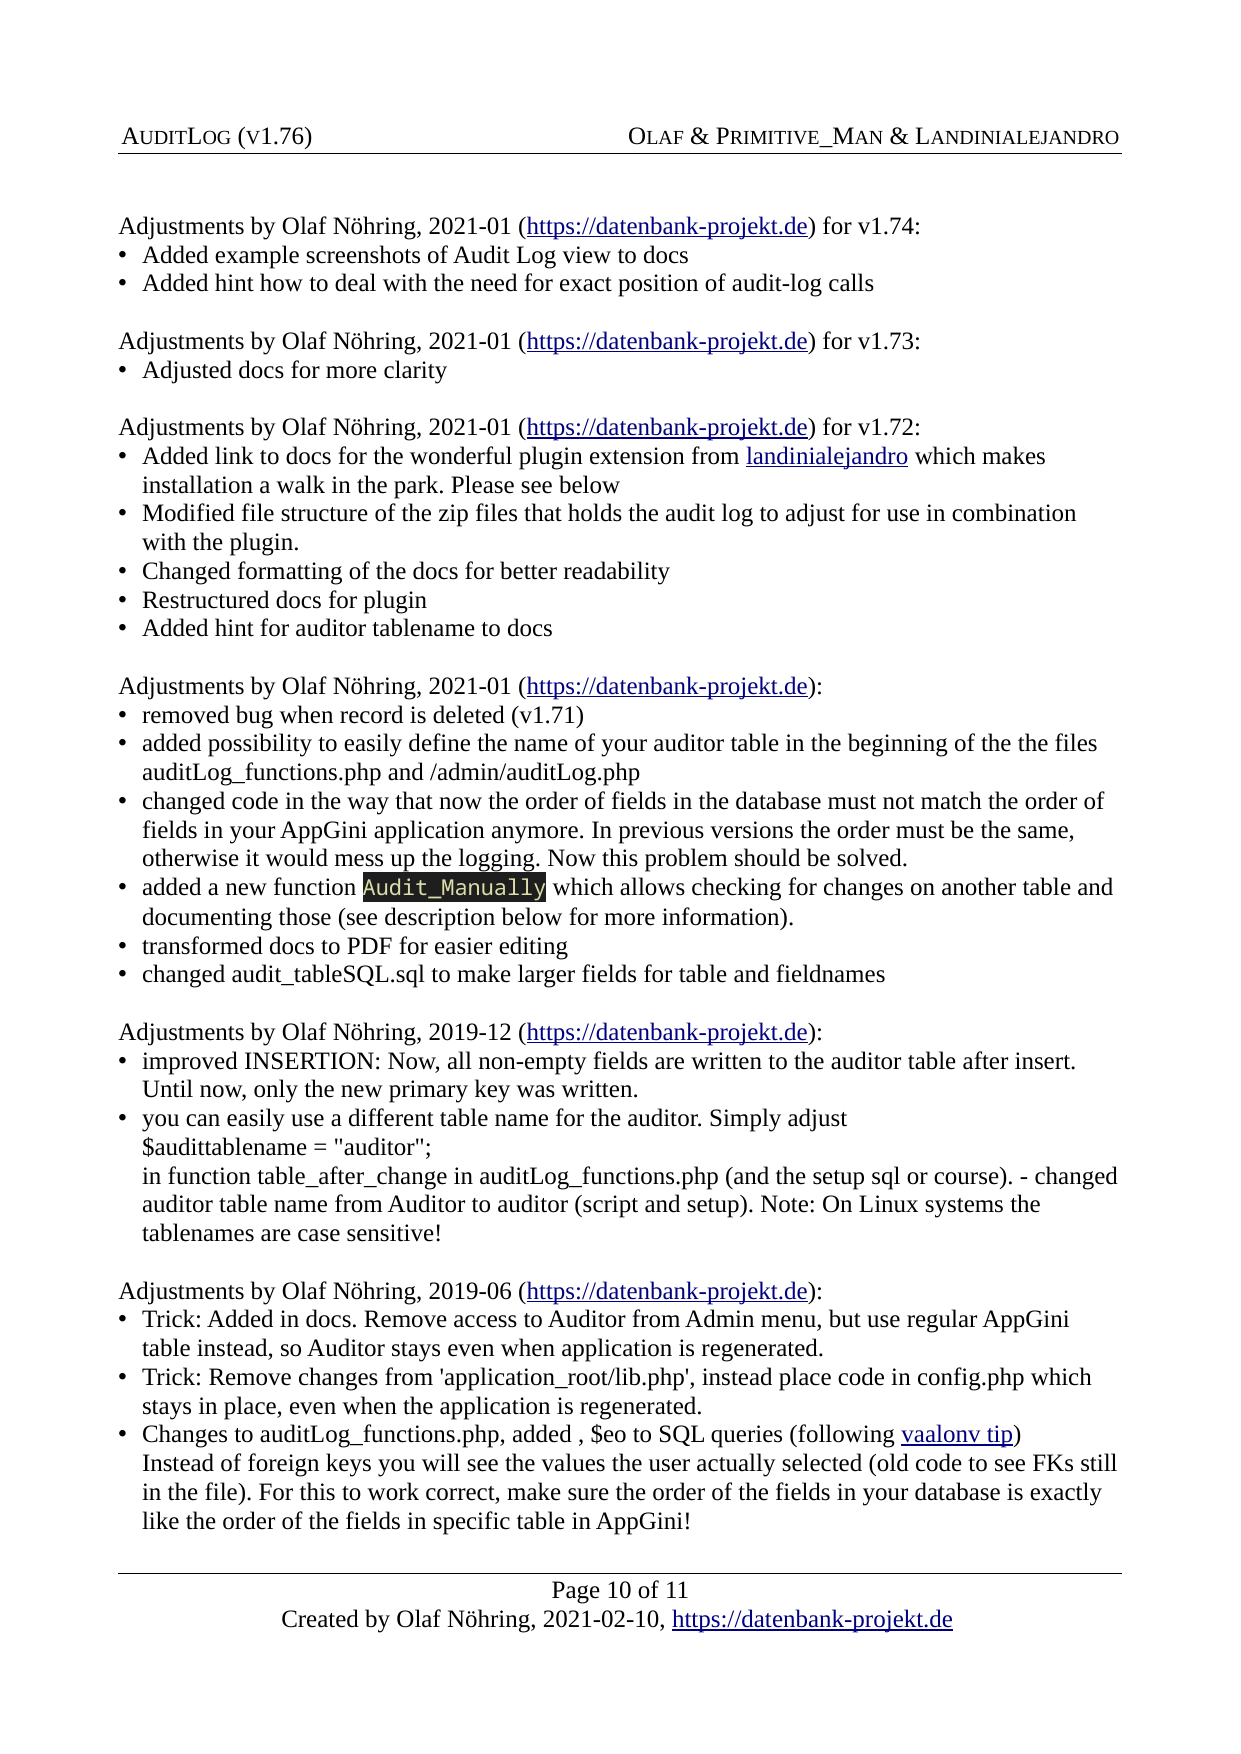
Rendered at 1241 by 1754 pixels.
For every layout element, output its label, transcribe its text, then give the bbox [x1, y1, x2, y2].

list you can easily use a different table name for the auditor. Simply adjust $audittablename = "auditor"; in function table_after_change in auditLog_functions.php (and the setup sql or course). - changed auditor table name from Auditor to auditor (script and setup). Note: On Linux systems the tablenames are case sensitive! [118, 1103, 1122, 1247]
text Adjustments by Olaf Nöhring, 2021-01 (https://datenbank-projekt.de) for v1.74: [118, 211, 1122, 240]
list changed code in the way that now the order of fields in the database must not match the order of fields in your AppGini application anymore. In previous versions the order must be the same, otherwise it would mess up the logging. Now this problem should be solved. [118, 786, 1122, 872]
list Changes to auditLog_functions.php, added , $eo to SQL queries (following vaalonv tip) Instead of foreign keys you will see the values the user actually selected (old code to see FKs still in the file). For this to work correct, make sure the order of the fields in your database is exactly like the order of the fields in specific table in AppGini! [118, 1419, 1122, 1534]
list improved INSERTION: Now, all non-empty fields are written to the auditor table after insert. Until now, only the new primary key was written. [118, 1046, 1122, 1103]
list Trick: Added in docs. Remove access to Auditor from Admin menu, but use regular AppGini table instead, so Auditor stays even when application is regenerated. [118, 1304, 1122, 1362]
list Changed formatting of the docs for better readability [118, 556, 1122, 585]
text Adjustments by Olaf Nöhring, 2019-06 (https://datenbank-projekt.de): [118, 1276, 1122, 1304]
list Added example screenshots of Audit Log view to docs [118, 240, 1122, 268]
list Restructured docs for plugin [118, 585, 1122, 613]
text Adjustments by Olaf Nöhring, 2019-12 (https://datenbank-projekt.de): [118, 1017, 1122, 1046]
text Adjustments by Olaf Nöhring, 2021-01 (https://datenbank-projekt.de): [118, 671, 1122, 700]
list removed bug when record is deleted (v1.71) [118, 700, 1122, 728]
list added a new function Audit_Manually which allows checking for changes on another table and documenting those (see description below for more information). [118, 872, 1122, 931]
text Adjustments by Olaf Nöhring, 2021-01 (https://datenbank-projekt.de) for v1.73: [118, 326, 1122, 355]
list Added hint how to deal with the need for exact position of audit-log calls [118, 268, 1122, 297]
list Added hint for auditor tablename to docs [118, 613, 1122, 642]
list added possibility to easily define the name of your auditor table in the beginning of the the files auditLog_functions.php and /admin/auditLog.php [118, 728, 1122, 786]
list Modified file structure of the zip files that holds the audit log to adjust for use in combination with the plugin. [118, 498, 1122, 556]
list Adjusted docs for more clarity [118, 355, 1122, 383]
list Added link to docs for the wonderful plugin extension from landinialejandro which makes installation a walk in the park. Please see below [118, 441, 1122, 498]
list Trick: Remove changes from 'application_root/lib.php', instead place code in config.php which stays in place, even when the application is regenerated. [118, 1362, 1122, 1419]
list changed audit_tableSQL.sql to make larger fields for table and fieldnames [118, 959, 1122, 988]
text Adjustments by Olaf Nöhring, 2021-01 (https://datenbank-projekt.de) for v1.72: [118, 412, 1122, 441]
list transformed docs to PDF for easier editing [118, 931, 1122, 959]
